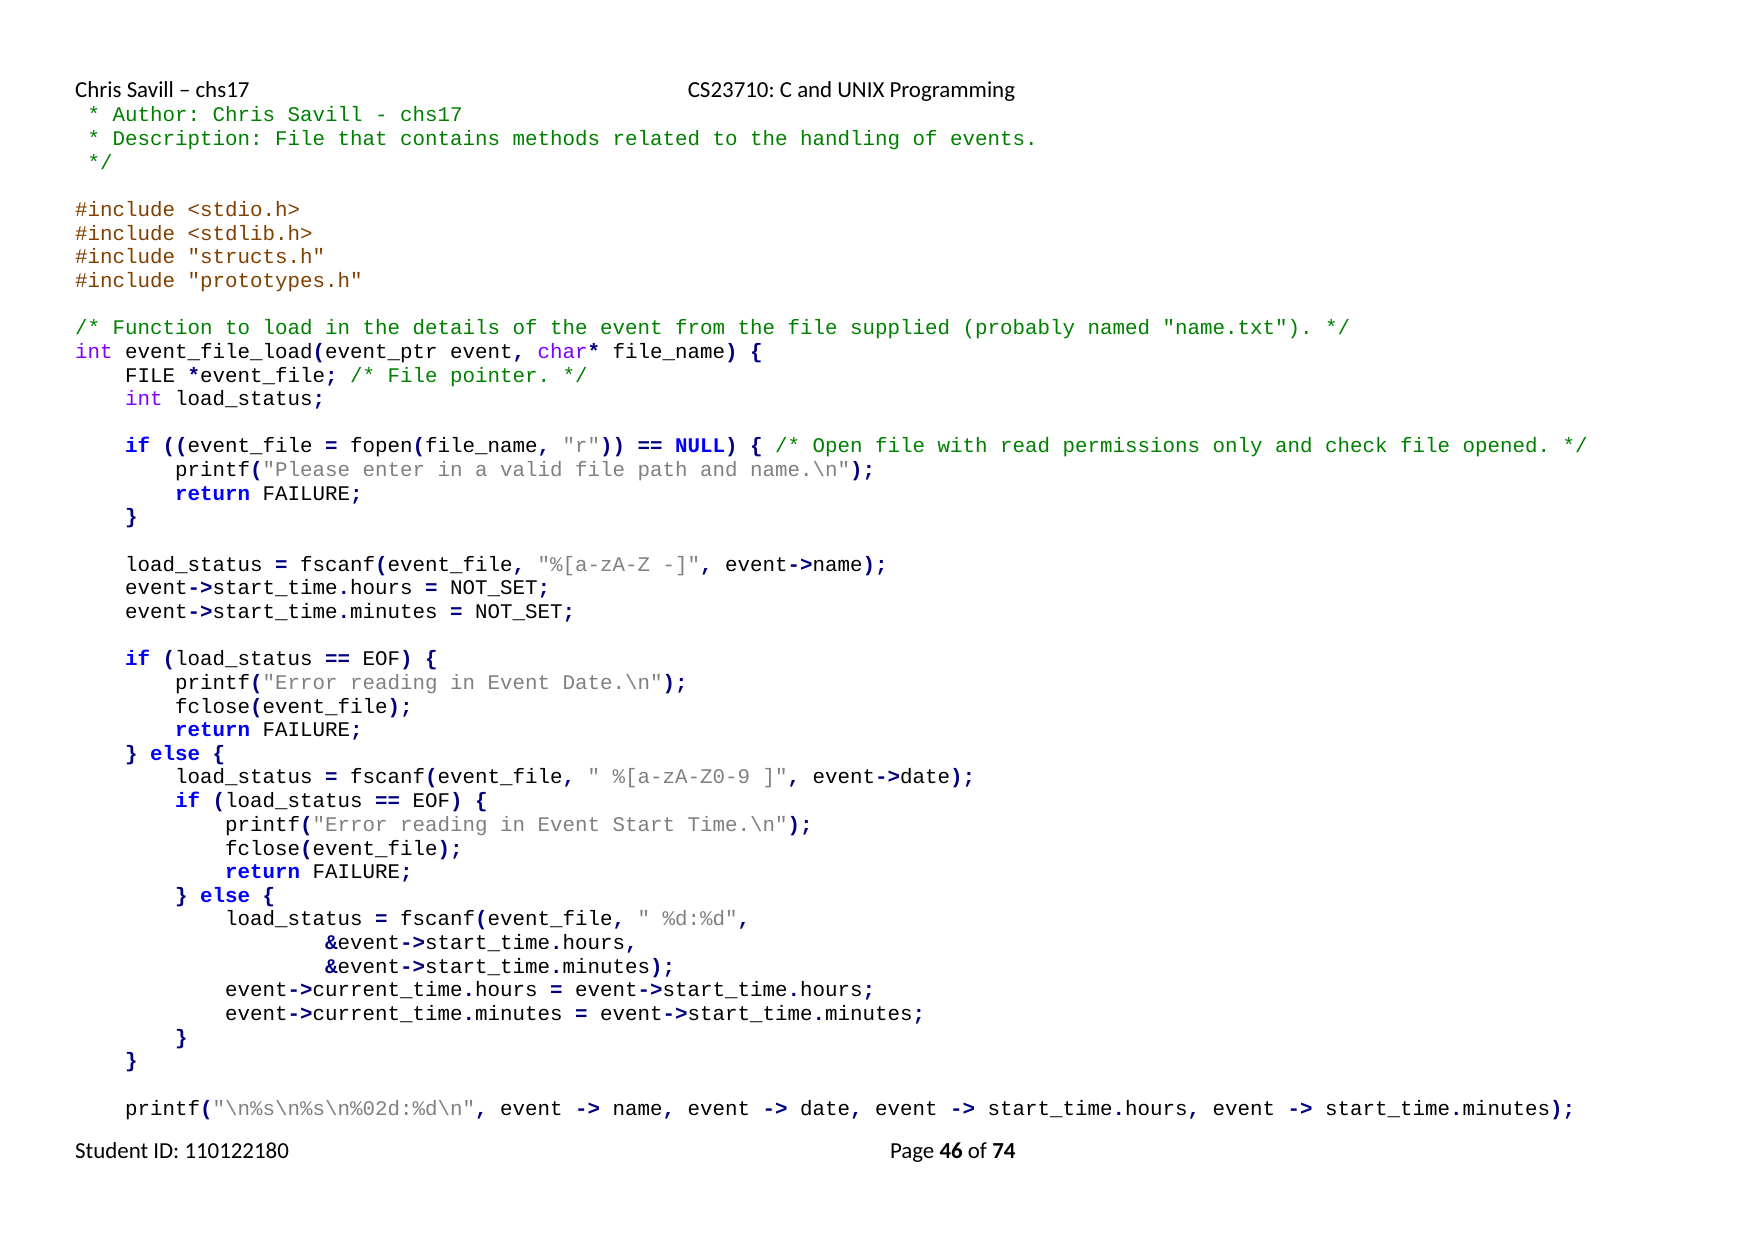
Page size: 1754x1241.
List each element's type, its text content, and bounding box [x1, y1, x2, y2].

text fclose(event_file); [75, 837, 1679, 861]
text #include "prototypes.h" [75, 270, 1679, 294]
text printf("Please enter in a valid file path and name.\n"); [75, 459, 1679, 483]
text load_status = fscanf(event_file, " %[a-zA-Z0-9 ]", event->date); [75, 767, 1679, 790]
text event->start_time.minutes = NOT_SET; [75, 601, 1679, 625]
text } else { [75, 885, 1679, 908]
text FILE *event_file; /* File pointer. */ [75, 364, 1679, 388]
text int load_status; [75, 388, 1679, 412]
text printf("Error reading in Event Date.\n"); [75, 672, 1679, 696]
text &event->start_time.hours, [75, 932, 1679, 956]
text */ [75, 152, 1679, 175]
text event->current_time.minutes = event->start_time.minutes; [75, 1003, 1679, 1027]
text * Author: Chris Savill - chs17 [75, 104, 1679, 128]
text printf("Error reading in Event Start Time.\n"); [75, 814, 1679, 837]
text #include "structs.h" [75, 246, 1679, 270]
text fclose(event_file); [75, 696, 1679, 719]
text &event->start_time.minutes); [75, 956, 1679, 979]
text * Description: File that contains methods related to the handling of events. [75, 128, 1679, 152]
text } else { [75, 743, 1679, 767]
text /* Function to load in the details of the event from the file supplied (probably named "name.txt"). */ [75, 317, 1679, 341]
text if (load_status == EOF) { [75, 790, 1679, 814]
text return FAILURE; [75, 719, 1679, 743]
text printf("\n%s\n%s\n%02d:%d\n", event -> name, event -> date, event -> start_time.hours, event -> start_time.minutes); [75, 1098, 1679, 1121]
text if ((event_file = fopen(file_name, "r")) == NULL) { /* Open file with read permissions only and check file opened. */ [75, 436, 1679, 459]
text return FAILURE; [75, 861, 1679, 885]
text load_status = fscanf(event_file, "%[a-zA-Z -]", event->name); [75, 554, 1679, 577]
text int event_file_load(event_ptr event, char* file_name) { [75, 341, 1679, 364]
text #include <stdlib.h> [75, 223, 1679, 246]
text } [75, 1050, 1679, 1074]
text #include <stdio.h> [75, 199, 1679, 223]
text } [75, 1027, 1679, 1050]
text event->current_time.hours = event->start_time.hours; [75, 979, 1679, 1003]
text if (load_status == EOF) { [75, 648, 1679, 672]
text load_status = fscanf(event_file, " %d:%d", [75, 908, 1679, 932]
text } [75, 506, 1679, 530]
text return FAILURE; [75, 483, 1679, 506]
text event->start_time.hours = NOT_SET; [75, 577, 1679, 601]
